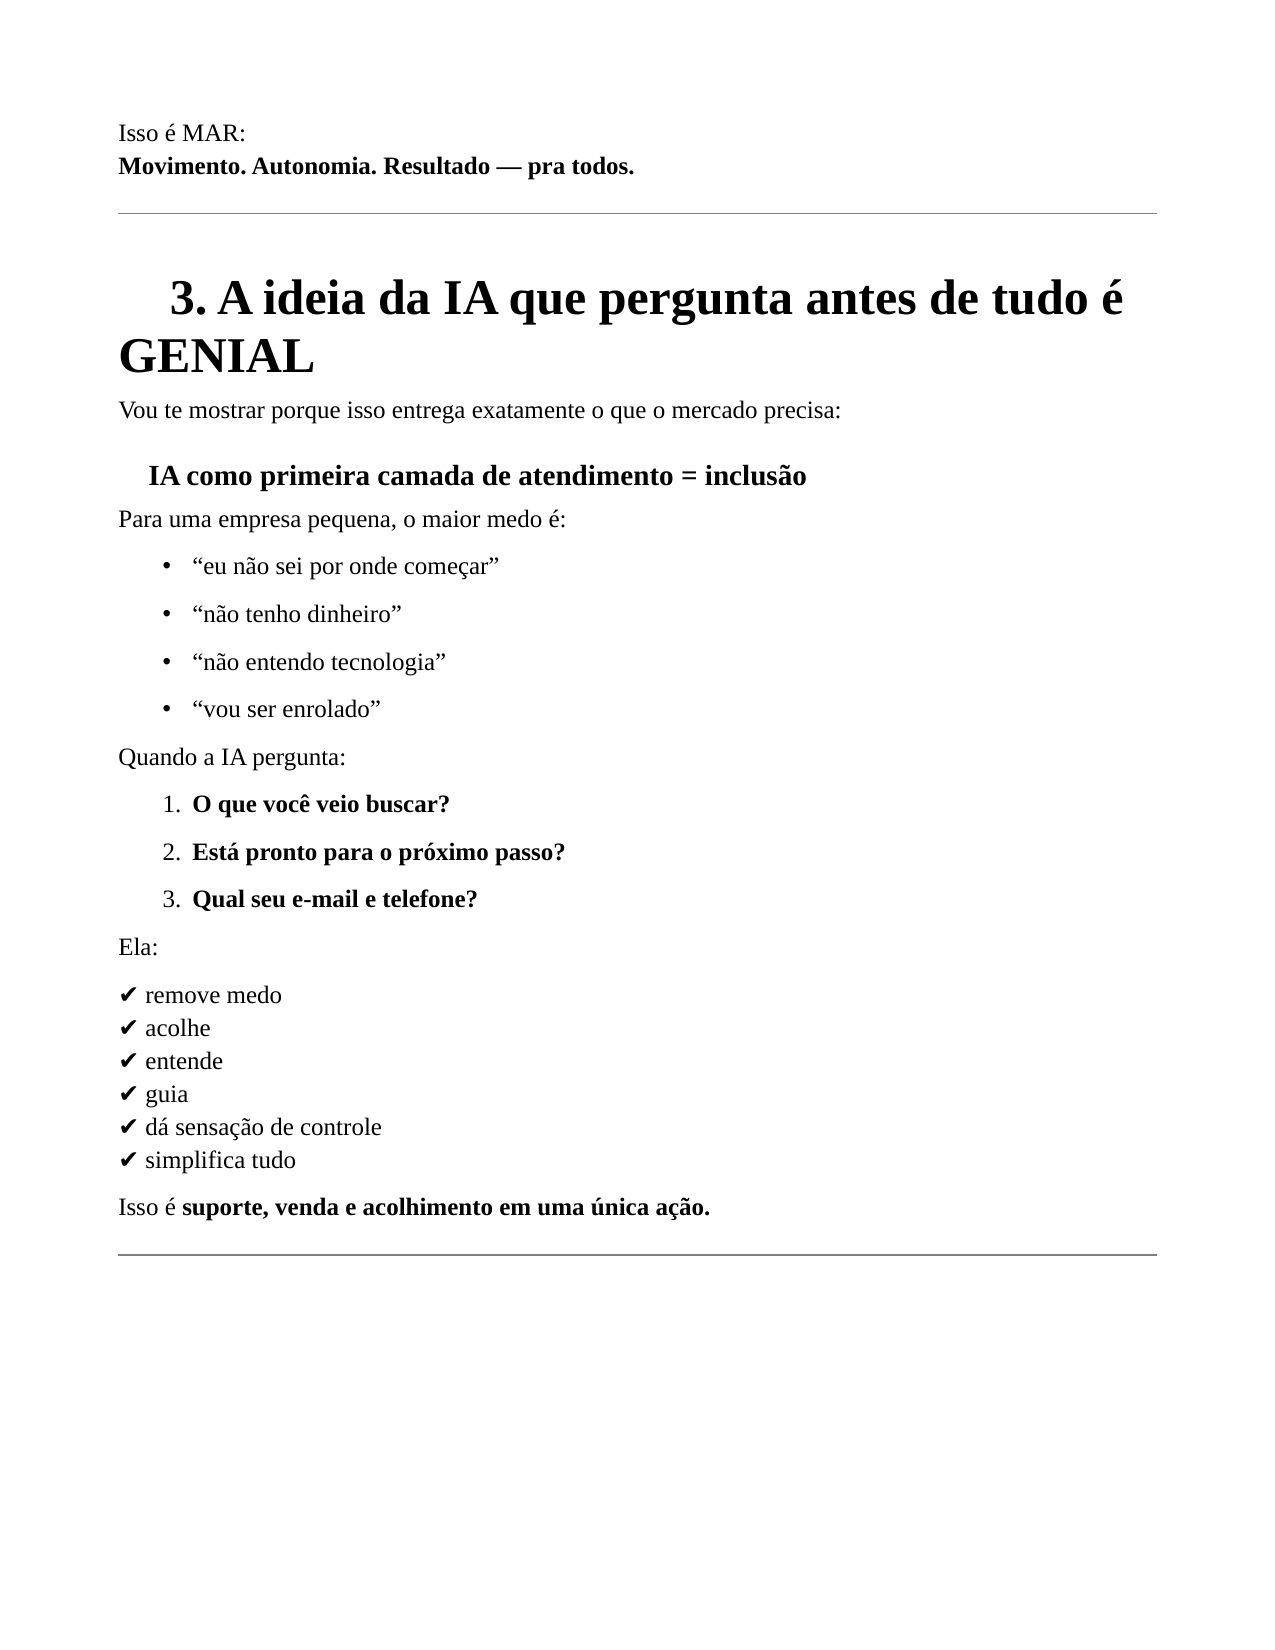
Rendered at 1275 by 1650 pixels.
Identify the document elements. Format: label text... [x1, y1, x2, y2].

list “vou ser enrolado” [162, 694, 1157, 723]
list “eu não sei por onde começar” [162, 551, 1157, 580]
text ✔️ remove medo ✔️ acolhe ✔️ entende ✔️ guia ✔️ dá sensação de controle ✔️ simplifica tudo [118, 980, 1157, 1174]
text Quando a IA pergunta: [118, 742, 1157, 771]
list O que você veio buscar? [162, 789, 1157, 818]
text Vou te mostrar porque isso entrega exatamente o que o mercado precisa: [118, 396, 1157, 424]
text Isso é suporte, venda e acolhimento em uma única ação. [118, 1192, 1157, 1221]
list Está pronto para o próximo passo? [162, 837, 1157, 866]
text Ela: [118, 932, 1157, 961]
subtitle 🤖 3. A ideia da IA que pergunta antes de tudo é GENIAL [118, 268, 1157, 383]
list Qual seu e-mail e telefone? [162, 884, 1157, 913]
text Isso é MAR: Movimento. Autonomia. Resultado — pra todos. [118, 118, 1157, 180]
list “não entendo tecnologia” [162, 647, 1157, 675]
text Para uma empresa pequena, o maior medo é: [118, 504, 1157, 532]
list “não tenho dinheiro” [162, 599, 1157, 628]
subtitle 🎯 IA como primeira camada de atendimento = inclusão [118, 458, 1157, 491]
